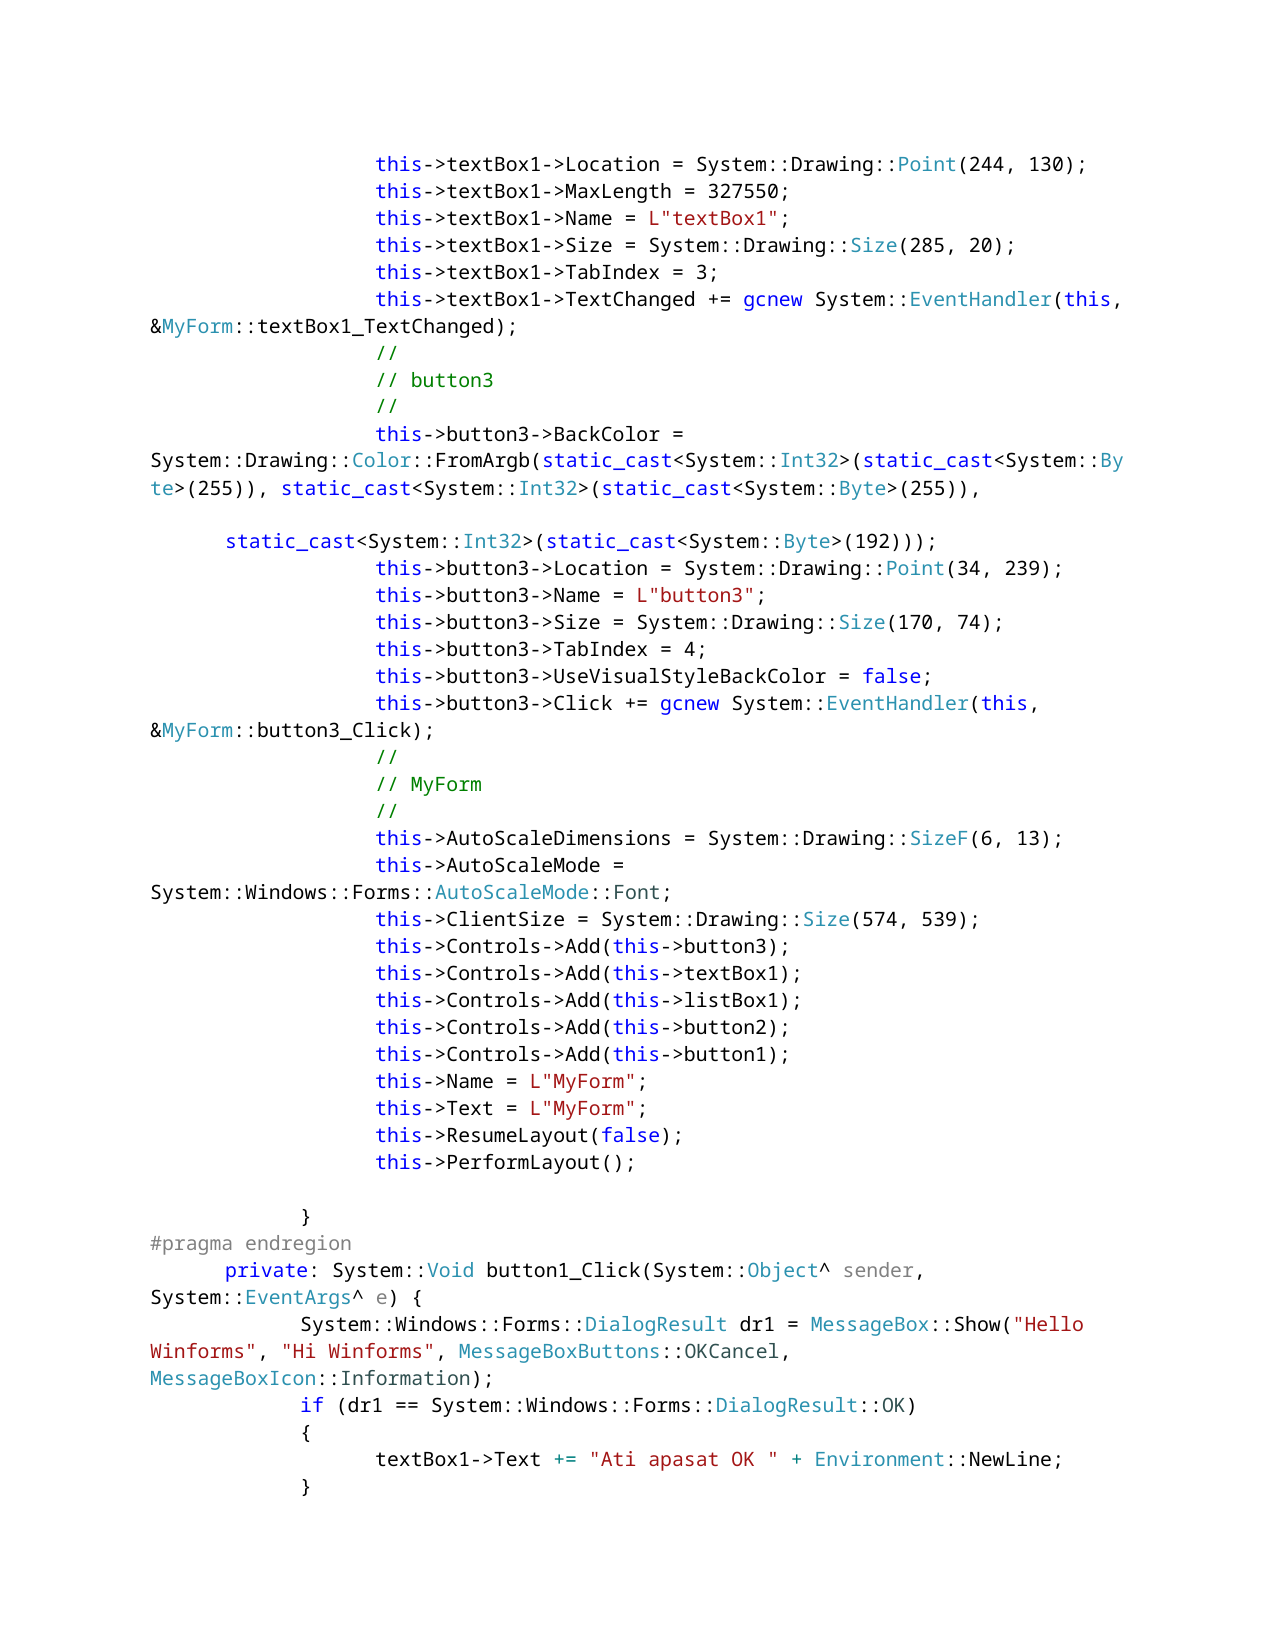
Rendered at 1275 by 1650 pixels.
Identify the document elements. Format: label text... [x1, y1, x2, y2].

text this->Controls->Add(this->button1); [150, 1040, 1125, 1067]
text System::Windows::Forms::DialogResult dr1 = MessageBox::Show("Hello Winforms", "Hi Winforms", MessageBoxButtons::OKCancel, MessageBoxIcon::Information); [150, 1310, 1125, 1391]
text private: System::Void button1_Click(System::Object^ sender, System::EventArgs^ e) { [150, 1256, 1125, 1310]
text this->button3->Name = L"button3"; [150, 582, 1125, 609]
text if (dr1 == System::Windows::Forms::DialogResult::OK) [150, 1391, 1125, 1418]
text this->Controls->Add(this->button3); [150, 932, 1125, 959]
text this->ClientSize = System::Drawing::Size(574, 539); [150, 905, 1125, 932]
text this->PerformLayout(); [150, 1148, 1125, 1175]
text this->button3->Click += gcnew System::EventHandler(this, &MyForm::button3_Click); [150, 689, 1125, 743]
text this->Name = L"MyForm"; [150, 1067, 1125, 1094]
text // [150, 393, 1125, 420]
text this->Controls->Add(this->textBox1); [150, 959, 1125, 986]
text this->AutoScaleDimensions = System::Drawing::SizeF(6, 13); [150, 824, 1125, 851]
text this->Text = L"MyForm"; [150, 1094, 1125, 1121]
text this->Controls->Add(this->button2); [150, 1013, 1125, 1040]
text this->textBox1->TabIndex = 3; [150, 258, 1125, 285]
text } [150, 1472, 1125, 1499]
text this->button3->BackColor = System::Drawing::Color::FromArgb(static_cast<System::Int32>(static_cast<System::Byte>(255)), static_cast<System::Int32>(static_cast<System::Byte>(255)), [150, 420, 1125, 501]
text textBox1->Text += "Ati apasat OK " + Environment::NewLine; [150, 1445, 1125, 1472]
text // button3 [150, 366, 1125, 393]
text this->ResumeLayout(false); [150, 1121, 1125, 1148]
text #pragma endregion [150, 1229, 1125, 1256]
text this->button3->UseVisualStyleBackColor = false; [150, 663, 1125, 689]
text this->textBox1->Size = System::Drawing::Size(285, 20); [150, 231, 1125, 258]
text this->textBox1->TextChanged += gcnew System::EventHandler(this, &MyForm::textBox1_TextChanged); [150, 285, 1125, 339]
text this->AutoScaleMode = System::Windows::Forms::AutoScaleMode::Font; [150, 851, 1125, 905]
text this->textBox1->MaxLength = 327550; [150, 177, 1125, 204]
text } [150, 1202, 1125, 1229]
text // [150, 743, 1125, 771]
text // [150, 797, 1125, 824]
text this->button3->TabIndex = 4; [150, 636, 1125, 663]
text this->button3->Location = System::Drawing::Point(34, 239); [150, 555, 1125, 582]
text // [150, 339, 1125, 366]
text static_cast<System::Int32>(static_cast<System::Byte>(192))); [150, 501, 1125, 555]
text this->textBox1->Name = L"textBox1"; [150, 204, 1125, 231]
text this->textBox1->Location = System::Drawing::Point(244, 130); [150, 150, 1125, 177]
text { [150, 1418, 1125, 1445]
text this->button3->Size = System::Drawing::Size(170, 74); [150, 609, 1125, 636]
text // MyForm [150, 771, 1125, 797]
text this->Controls->Add(this->listBox1); [150, 986, 1125, 1013]
